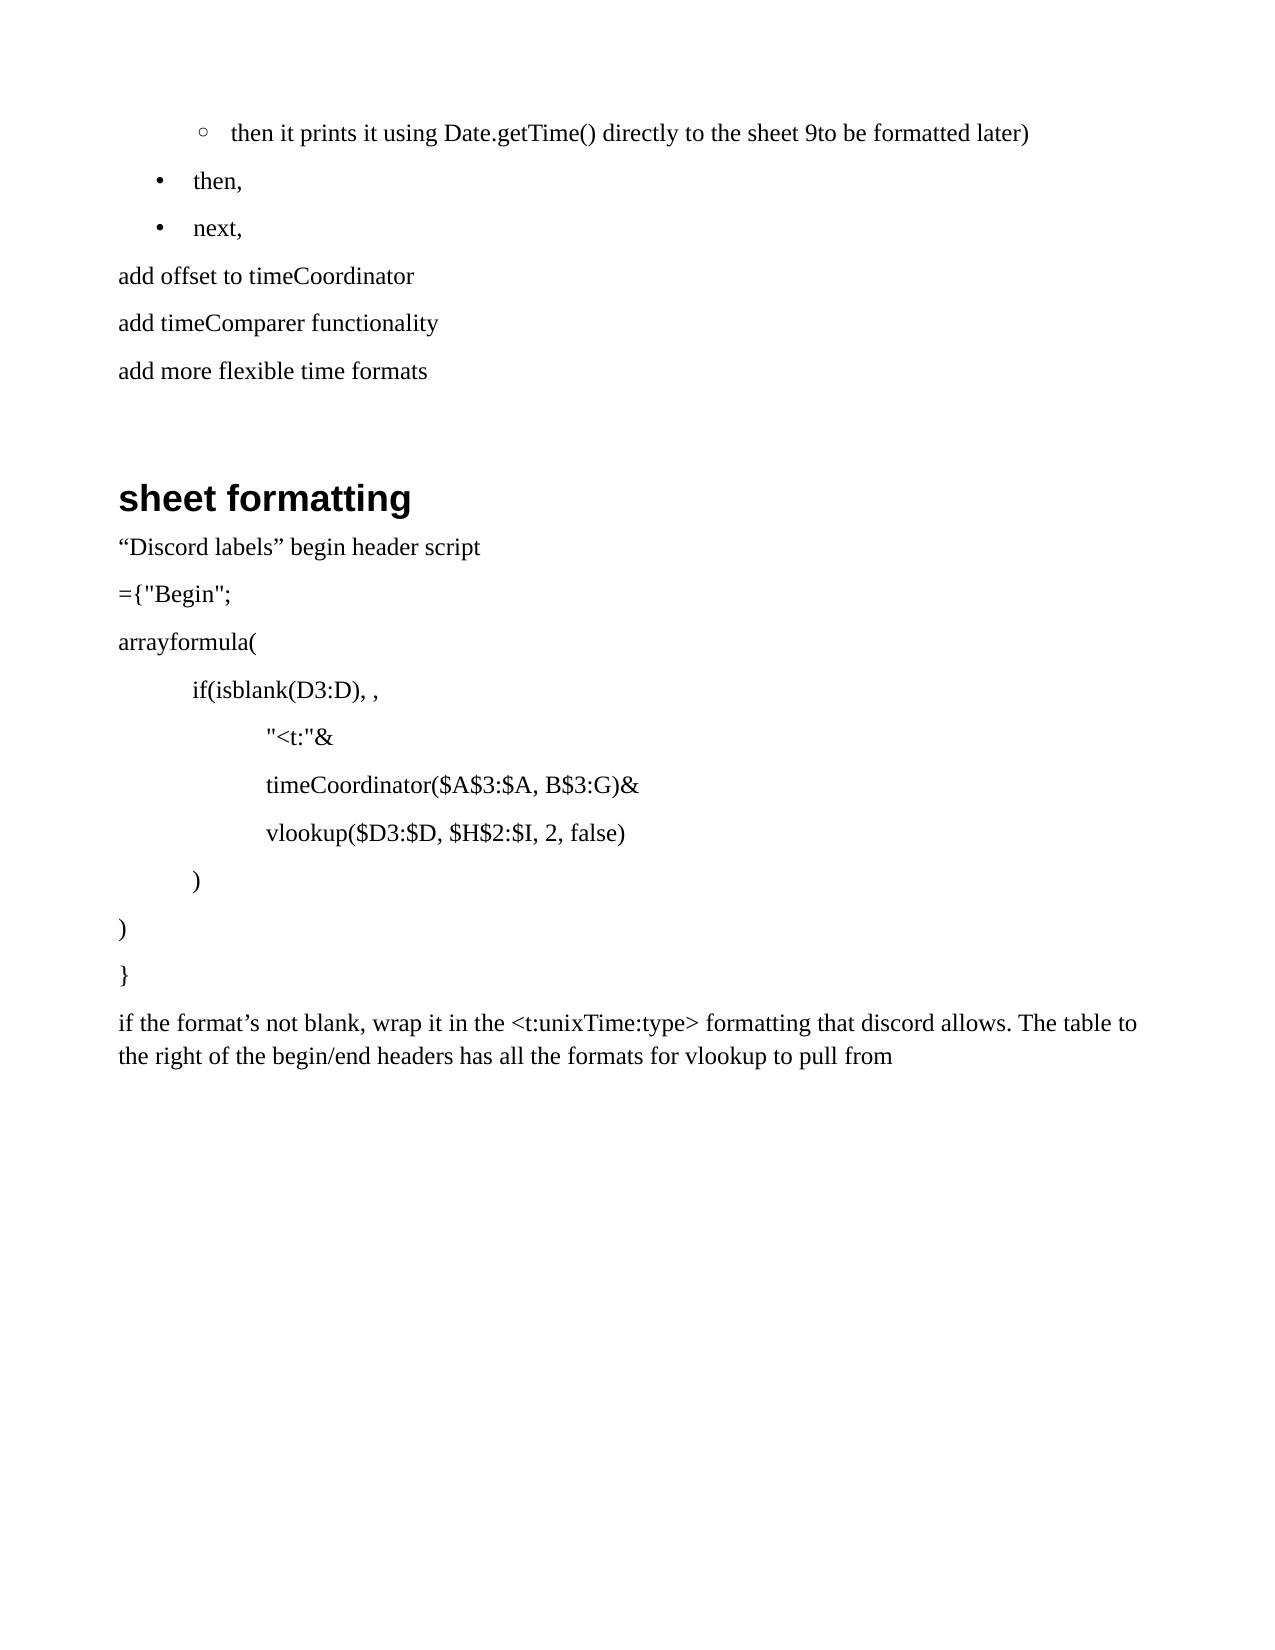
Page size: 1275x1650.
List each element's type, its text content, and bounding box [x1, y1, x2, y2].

list then it prints it using Date.getTime() directly to the sheet 9to be formatted later) [193, 118, 1157, 147]
text add timeComparer functionality [118, 308, 1157, 337]
subtitle sheet formatting [118, 476, 1157, 519]
text "<t:"& [118, 722, 1157, 751]
list then, [156, 166, 1157, 194]
text “Discord labels” begin header script [118, 532, 1157, 561]
text timeCoordinator($A$3:$A, B$3:G)& [118, 770, 1157, 799]
text ) [118, 913, 1157, 942]
text ) [118, 865, 1157, 894]
text if(isblank(D3:D), , [118, 675, 1157, 703]
text arrayformula( [118, 627, 1157, 656]
list next, [156, 213, 1157, 242]
text add more flexible time formats [118, 356, 1157, 385]
text ={"Begin"; [118, 579, 1157, 608]
text } [118, 960, 1157, 989]
text vlookup($D3:$D, $H$2:$I, 2, false) [118, 818, 1157, 846]
text add offset to timeCoordinator [118, 261, 1157, 290]
text if the format’s not blank, wrap it in the <t:unixTime:type> formatting that discord allows. The table to the right of the begin/end headers has all the formats for vlookup to pull from [118, 1008, 1157, 1070]
